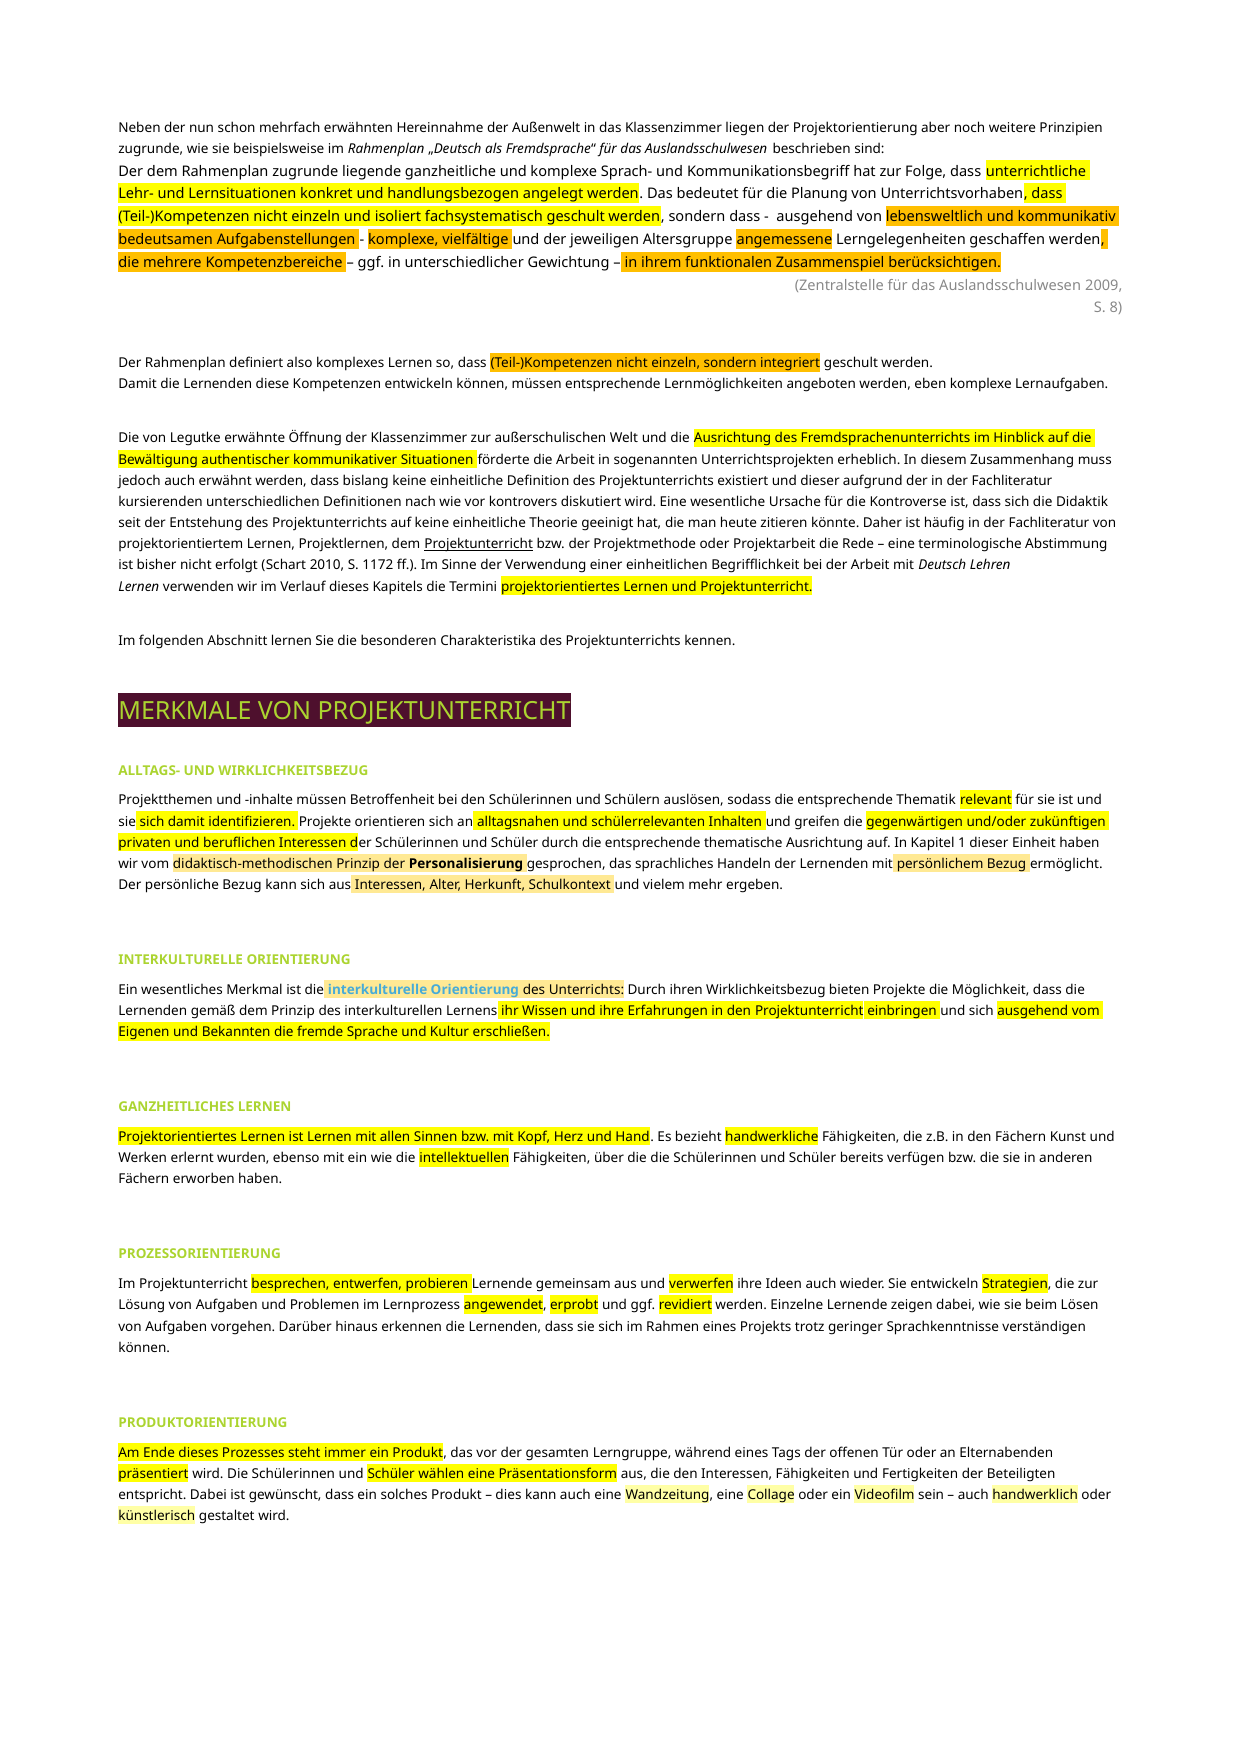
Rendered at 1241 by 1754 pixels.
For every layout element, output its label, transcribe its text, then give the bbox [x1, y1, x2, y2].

text Im Projektunterricht besprechen, entwerfen, probieren Lernende gemeinsam aus und verwerfen ihre Ideen auch wieder. Sie entwickeln Strategien, die zur Lösung von Aufgaben und Problemen im Lernprozess angewendet, erprobt und ggf. revidiert werden. Einzelne Lernende zeigen dabei, wie sie beim Lösen von Aufgaben vorgehen. Darüber hinaus erkennen die Lernenden, dass sie sich im Rahmen eines Projekts trotz geringer Sprachkenntnisse verständigen können. [118, 1274, 1122, 1356]
text Ein wesentliches Merkmal ist die interkulturelle Orientierung des Unterrichts: Durch ihren Wirklichkeitsbezug bieten Projekte die Möglichkeit, dass die Lernenden gemäß dem Prinzip des interkulturellen Lernens ihr Wissen und ihre Erfahrungen in den Projektunterricht einbringen und sich ausgehend vom Eigenen und Bekannten die fremde Sprache und Kultur erschließen. [118, 980, 1122, 1041]
subtitle INTERKULTURELLE ORIENTIERUNG [118, 950, 1122, 968]
text Am Ende dieses Prozesses steht immer ein Produkt, das vor der gesamten Lerngruppe, während eines Tags der offenen Tür oder an Elternabenden präsentiert wird. Die Schülerinnen und Schüler wählen eine Präsentationsform aus, die den Interessen, Fähigkeiten und Fertigkeiten der Beteiligten entspricht. Dabei ist gewünscht, dass ein solches Produkt – dies kann auch eine Wandzeitung, eine Collage oder ein Videofilm sein – auch handwerklich oder künstlerisch gestaltet wird. [118, 1442, 1122, 1524]
subtitle MERKMALE VON PROJEKTUNTERRICHT [118, 693, 1122, 727]
text Projektorientiertes Lernen ist Lernen mit allen Sinnen bzw. mit Kopf, Herz und Hand. Es bezieht handwerkliche Fähigkeiten, die z.B. in den Fächern Kunst und Werken erlernt wurden, ebenso mit ein wie die intellektuellen Fähigkeiten, über die die Schülerinnen und Schüler bereits verfügen bzw. die sie in anderen Fächern erworben haben. [118, 1127, 1122, 1188]
subtitle GANZHEITLICHES LERNEN [118, 1097, 1122, 1116]
subtitle PROZESSORIENTIERUNG [118, 1244, 1122, 1263]
text Damit die Lernenden diese Kompetenzen entwickeln können, müssen entsprechende Lernmöglichkeiten angeboten werden, eben komplexe Lernaufgaben. [118, 374, 1122, 393]
text Die von Legutke erwähnte Öffnung der Klassenzimmer zur außerschulischen Welt und die Ausrichtung des Fremdsprachenunterrichts im Hinblick auf die Bewältigung authentischer kommunikativer Situationen förderte die Arbeit in sogenannten Unterrichtsprojekten erheblich. In diesem Zusammenhang muss jedoch auch erwähnt werden, dass bislang keine einheitliche Definition des Projektunterrichts existiert und dieser aufgrund der in der Fachliteratur kursierenden unterschiedlichen Definitionen nach wie vor kontrovers diskutiert wird. Eine wesentliche Ursache für die Kontroverse ist, dass sich die Didaktik seit der Entstehung des Projektunterrichts auf keine einheitliche Theorie geeinigt hat, die man heute zitieren könnte. Daher ist häufig in der Fachliteratur von projektorientiertem Lernen, Projektlernen, dem Projektunterricht bzw. der Projektmethode oder Projektarbeit die Rede – eine terminologische Abstimmung ist bisher nicht erfolgt (Schart 2010, S. 1172 ff.). Im Sinne der Verwendung einer einheitlichen Begrifflichkeit bei der Arbeit mit Deutsch Lehren Lernen verwenden wir im Verlauf dieses Kapitels die Termini projektorientiertes Lernen und Projektunterricht. [118, 428, 1122, 595]
text Im folgenden Abschnitt lernen Sie die besonderen Charakteristika des Projektunterrichts kennen. [118, 631, 1122, 649]
text Der dem Rahmenplan zugrunde liegende ganzheitliche und komplexe Sprach- und Kommunikationsbegriff hat zur Folge, dass unterrichtliche Lehr- und Lernsituationen konkret und handlungsbezogen angelegt werden. Das bedeutet für die Planung von Unterrichtsvorhaben, dass (Teil-)Kompetenzen nicht einzeln und isoliert fachsystematisch geschult werden, sondern dass - ausgehend von lebensweltlich und kommunikativ bedeutsamen Aufgabenstellungen - komplexe, vielfältige und der jeweiligen Altersgruppe angemessene Lerngelegenheiten geschaffen werden, die mehrere Kompetenzbereiche – ggf. in unterschiedlicher Gewichtung – in ihrem funktionalen Zusammenspiel berücksichtigen. [118, 160, 1122, 272]
subtitle PRODUKTORIENTIERUNG [118, 1413, 1122, 1431]
text Projektthemen und -inhalte müssen Betroffenheit bei den Schülerinnen und Schülern auslösen, sodass die entsprechende Thematik relevant für sie ist und sie sich damit identifizieren. Projekte orientieren sich an alltagsnahen und schülerrelevanten Inhalten und greifen die gegenwärtigen und/oder zukünftigen privaten und beruflichen Interessen der Schülerinnen und Schüler durch die entsprechende thematische Ausrichtung auf. In Kapitel 1 dieser Einheit haben wir vom didaktisch-methodischen Prinzip der Personalisierung gesprochen, das sprachliches Handeln der Lernenden mit persönlichem Bezug ermöglicht. Der persönliche Bezug kann sich aus Interessen, Alter, Herkunft, Schulkontext und vielem mehr ergeben. [118, 790, 1122, 893]
subtitle ALLTAGS- UND WIRKLICHKEITSBEZUG [118, 760, 1122, 779]
text S. 8) [118, 297, 1122, 317]
text Neben der nun schon mehrfach erwähnten Hereinnahme der Außenwelt in das Klassenzimmer liegen der Projektorientierung aber noch weitere Prinzipien zugrunde, wie sie beispielsweise im Rahmenplan „Deutsch als Fremdsprache“ für das Auslandsschulwesen beschrieben sind: [118, 118, 1122, 158]
text (Zentralstelle für das Auslandsschulwesen 2009, [118, 274, 1122, 294]
text Der Rahmenplan definiert also komplexes Lernen so, dass (Teil-)Kompetenzen nicht einzeln, sondern integriert geschult werden. [118, 353, 1122, 372]
